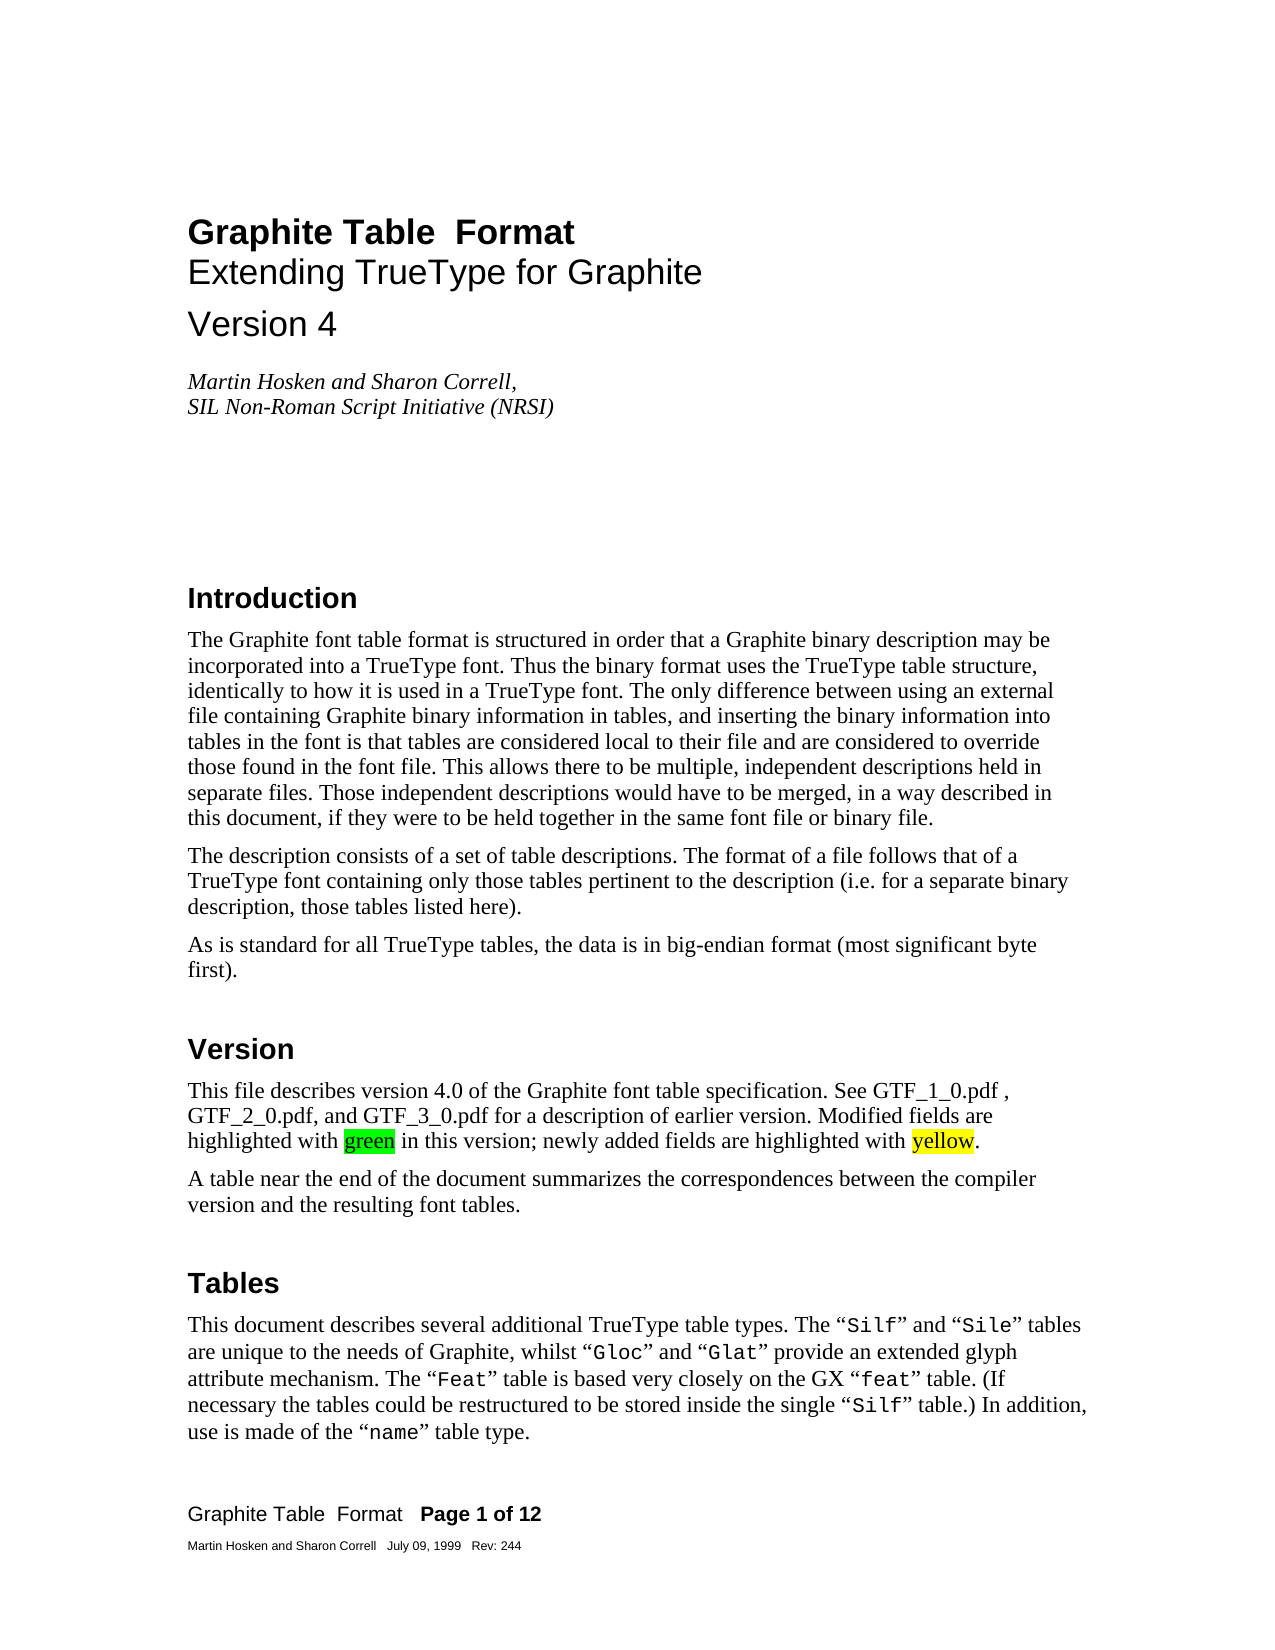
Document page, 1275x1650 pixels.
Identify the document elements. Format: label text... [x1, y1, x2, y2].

text Martin Hosken and Sharon Correll, SIL Non-Roman Script Initiative (NRSI) [187, 369, 1087, 419]
text The description consists of a set of table descriptions. The format of a file follows that of a TrueType font containing only those tables pertinent to the description (i.e. for a separate binary description, those tables listed here). [187, 843, 1087, 919]
subtitle Extending TrueType for Graphite [187, 252, 1087, 292]
subtitle Version 4 [187, 304, 1087, 344]
text This file describes version 4.0 of the Graphite font table specification. See GTF_1_0.pdf , GTF_2_0.pdf, and GTF_3_0.pdf for a description of earlier version. Modified fields are highlighted with green in this version; newly added fields are highlighted with yellow. [187, 1078, 1087, 1154]
text A table near the end of the document summarizes the correspondences between the compiler version and the resulting font tables. [187, 1166, 1087, 1217]
text The Graphite font table format is structured in order that a Graphite binary description may be incorporated into a TrueType font. Thus the binary format uses the TrueType table structure, identically to how it is used in a TrueType font. The only difference between using an external file containing Graphite binary information in tables, and inserting the binary information into tables in the font is that tables are considered local to their file and are considered to override those found in the font file. This allows there to be multiple, independent descriptions held in separate files. Those independent descriptions would have to be merged, in a way described in this document, if they were to be held together in the same font file or binary file. [187, 627, 1087, 831]
subtitle Version [187, 1033, 1087, 1065]
text As is standard for all TrueType tables, the data is in big-endian format (most significant byte first). [187, 932, 1087, 983]
subtitle Tables [187, 1267, 1087, 1300]
text This document describes several additional TrueType table types. The “Silf” and “Sile” tables are unique to the needs of Graphite, whilst “Gloc” and “Glat” provide an extended glyph attribute mechanism. The “Feat” table is based very closely on the GX “feat” table. (If necessary the tables could be restructured to be stored inside the single “Silf” table.) In addition, use is made of the “name” table type. [187, 1312, 1087, 1446]
subtitle Introduction [187, 582, 1087, 615]
title Graphite Table Format [187, 212, 1087, 252]
